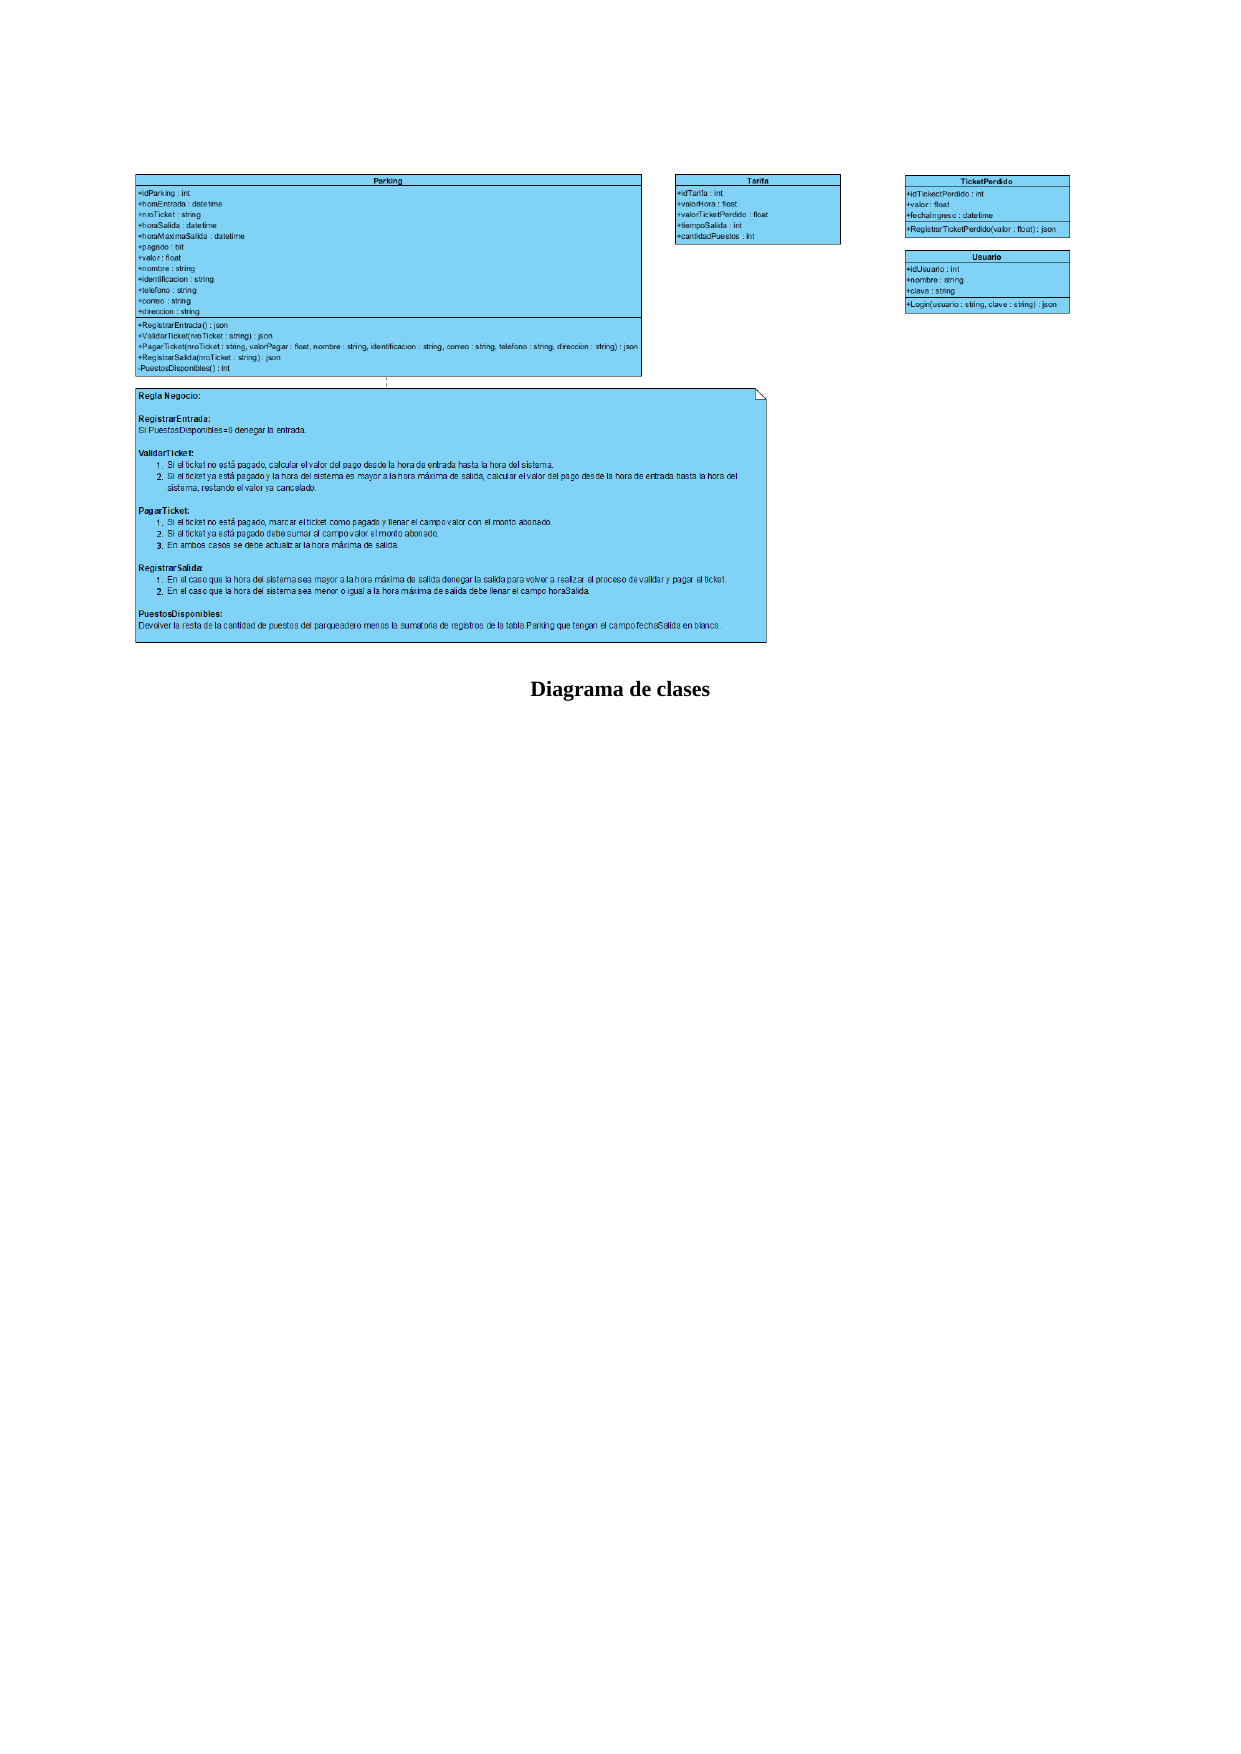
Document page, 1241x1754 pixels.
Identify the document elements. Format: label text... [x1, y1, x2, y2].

picture [118, 161, 1123, 664]
text Diagrama de clases [118, 664, 1122, 701]
